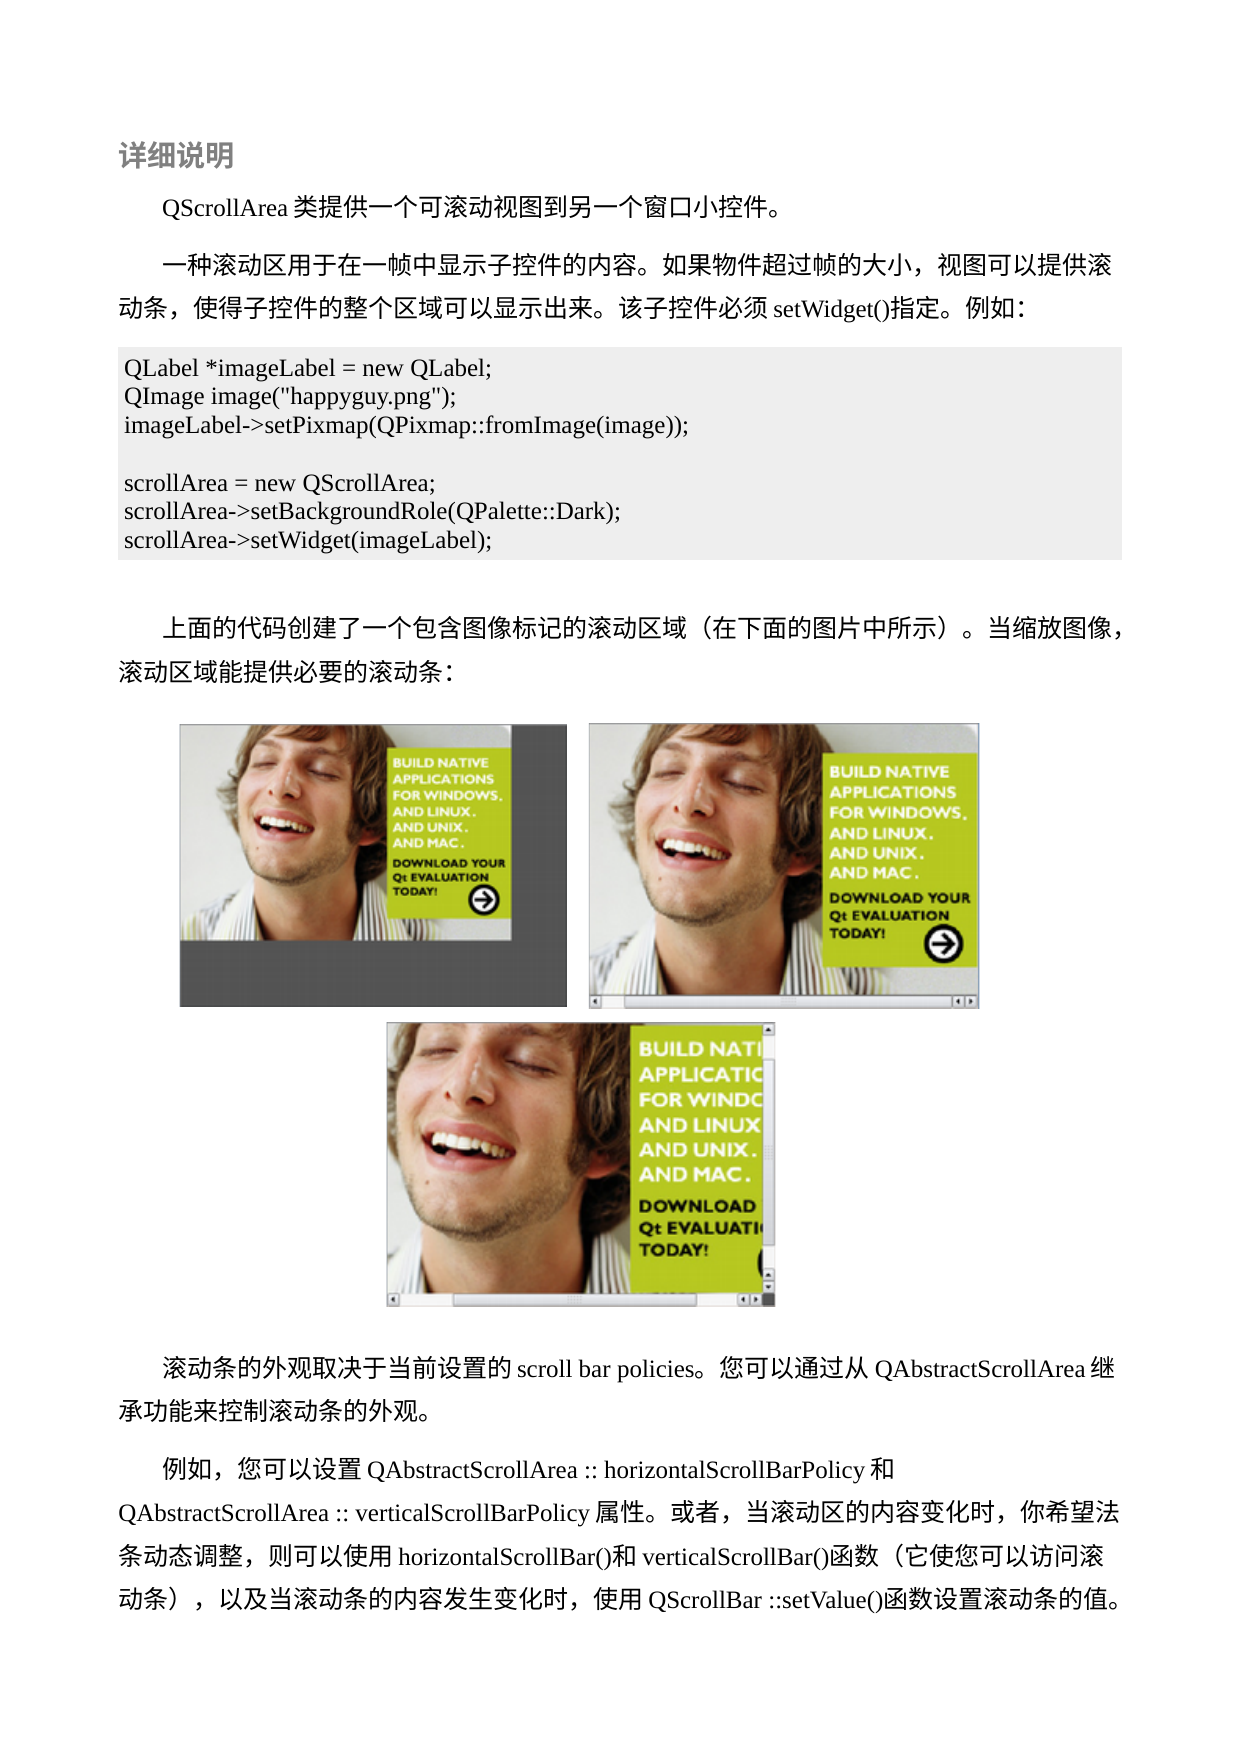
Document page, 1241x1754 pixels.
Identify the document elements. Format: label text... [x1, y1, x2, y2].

text 上面的代码创建了一个包含图像标记的滚动区域（在下面的图片中所示）。当缩放图像，滚动区域能提供必要的滚动条： [118, 609, 1122, 688]
picture [588, 723, 980, 1009]
text 滚动条的外观取决于当前设置的scroll bar policies。您可以通过从QAbstractScrollArea继承功能来控制滚动条的外观。 [118, 1348, 1122, 1428]
subtitle 详细说明 [118, 133, 1122, 175]
picture [179, 724, 567, 1007]
text 一种滚动区用于在一帧中显示子控件的内容。如果物件超过帧的大小，视图可以提供滚动条，使得子控件的整个区域可以显示出来。该子控件必须setWidget()指定。例如： [118, 246, 1122, 325]
text 例如，您可以设置QAbstractScrollArea :: horizontalScrollBarPolicy和QAbstractScrollArea :: verticalScrollBarPolicy属性。或者，当滚动区的内容变化时，你希望法条动态调整，则可以使用horizontalScrollBar()和verticalScrollBar()函数（它使您可以访问滚动条），以及当滚动条的内容发生变化时，使用QScrollBar ::setValue()函数设置滚动条的值。 [118, 1449, 1122, 1616]
text QScrollArea类提供一个可滚动视图到另一个窗口小控件。 [118, 187, 1122, 224]
table_header QLabel *imageLabel = new QLabel; QImage image("happyguy.png"); imageLabel->setPixmap(QPixmap::fromImage(image)); scrollArea = new QScrollArea; scrollArea->setBackgroundRole(QPalette::Dark); scrollArea->setWidget(imageLabel); [118, 347, 1122, 560]
picture [386, 1022, 776, 1307]
